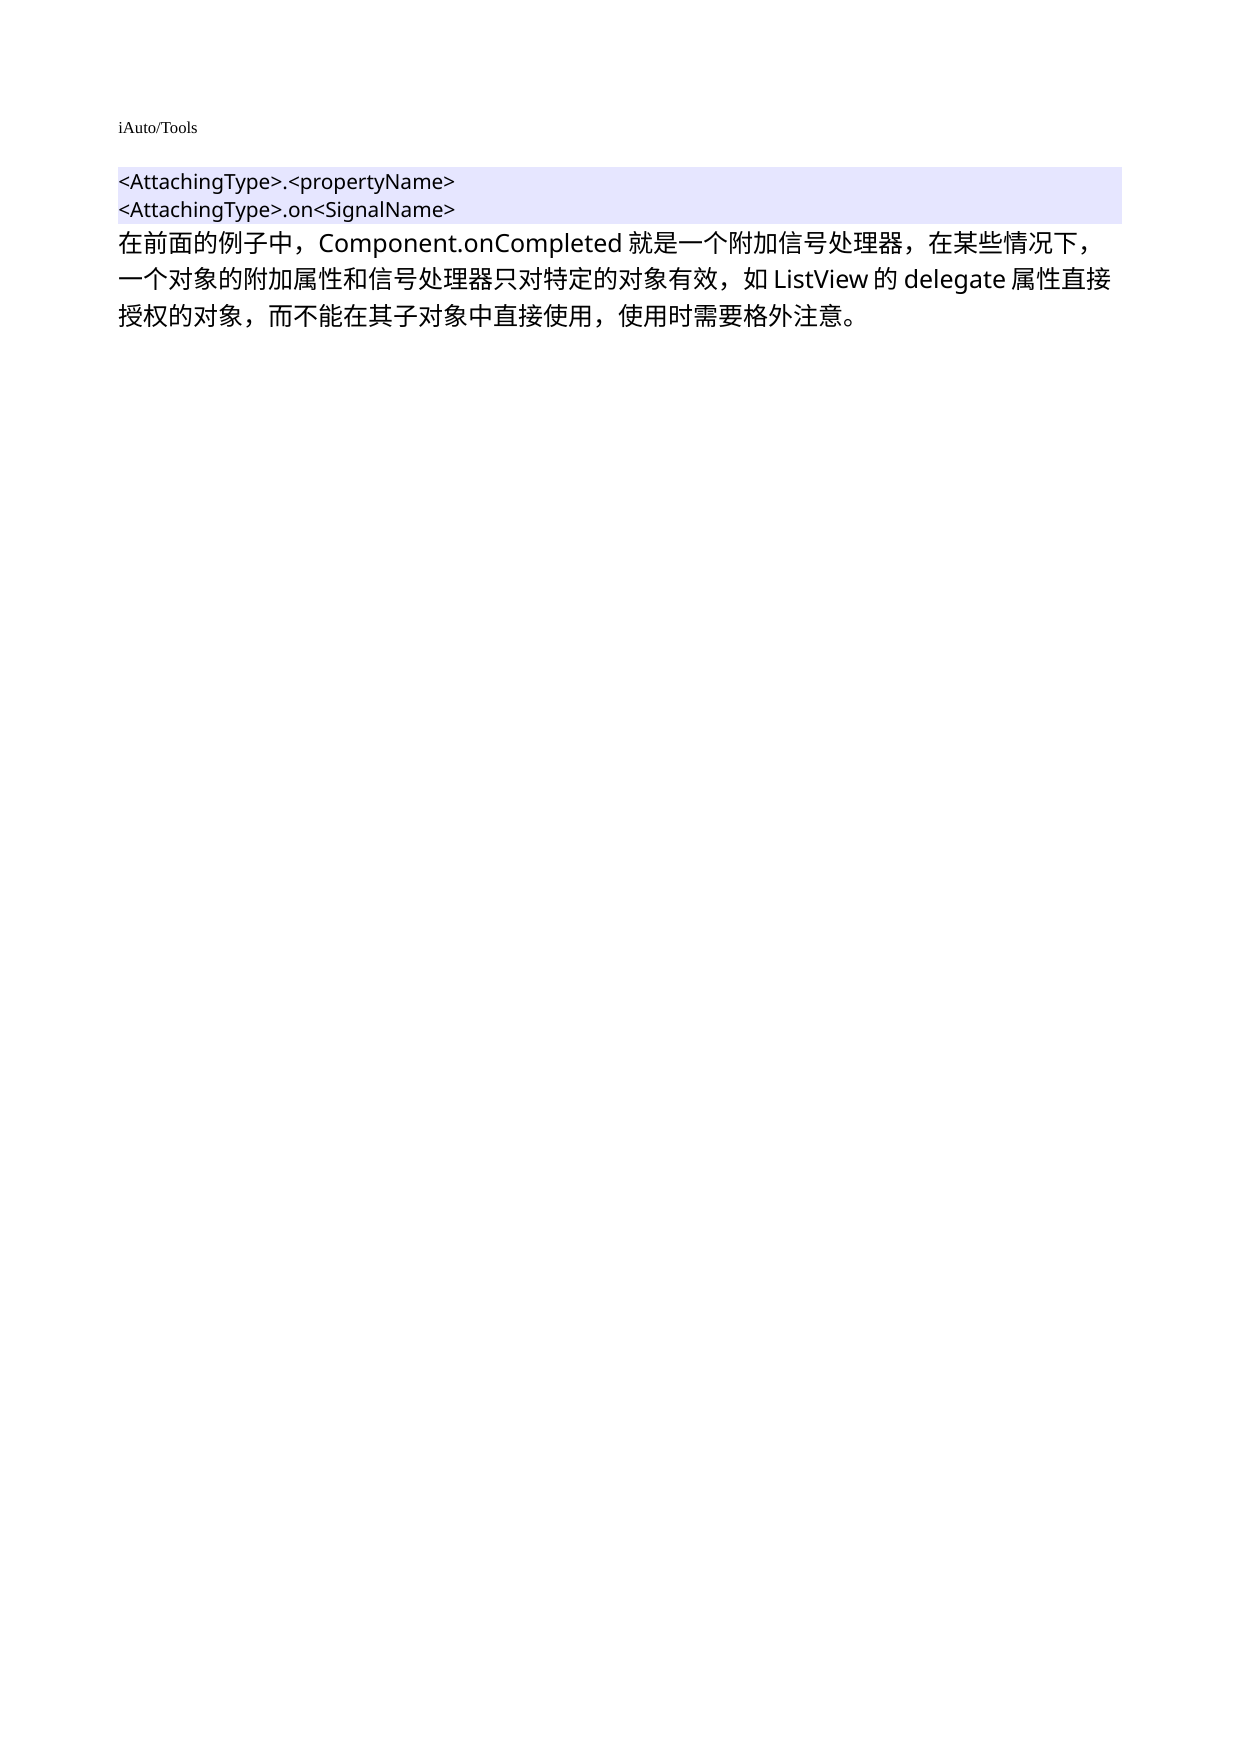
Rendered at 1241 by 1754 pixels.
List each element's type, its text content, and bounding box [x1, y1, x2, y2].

text 在前面的例子中，Component.onCompleted就是一个附加信号处理器，在某些情况下，一个对象的附加属性和信号处理器只对特定的对象有效，如ListView的delegate属性直接授权的对象，而不能在其子对象中直接使用，使用时需要格外注意。 [118, 224, 1122, 332]
text <AttachingType>.<propertyName> [118, 167, 1122, 195]
text <AttachingType>.on<SignalName> [118, 195, 1122, 224]
